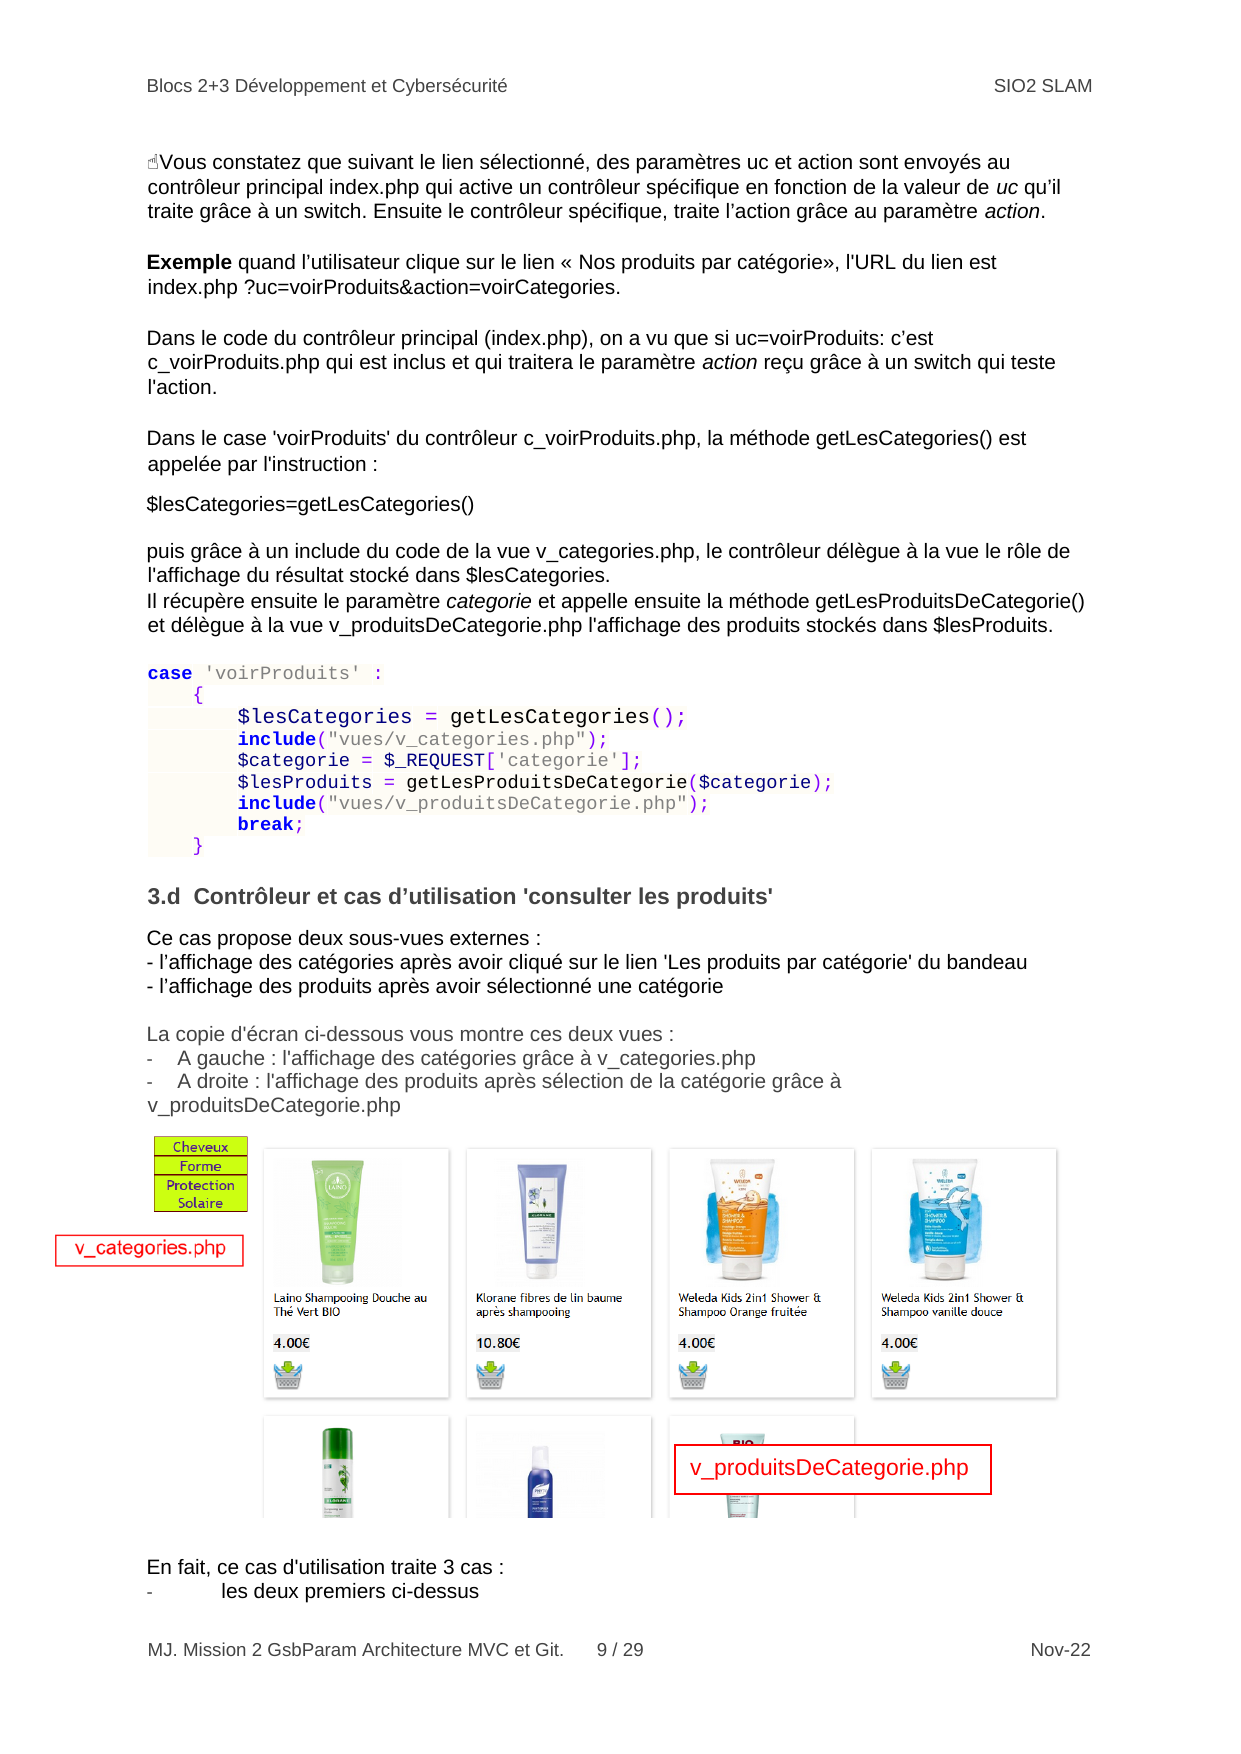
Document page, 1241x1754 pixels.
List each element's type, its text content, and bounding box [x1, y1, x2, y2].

picture [46, 1117, 1063, 1518]
text Vous constatez que suivant le lien sélectionné, des paramètres uc et action sont envoyés au contrôleur principal index.php qui active un contrôleur spécifique en fonction de la valeur de uc qu’il traite grâce à un switch. Ensuite le contrôleur spécifique, traite l’action grâce au paramètre action. [146, 150, 1093, 223]
text Dans le code du contrôleur principal (index.php), on a vu que si uc=voirProduits: c’est c_voirProduits.php qui est inclus et qui traitera le paramètre action reçu grâce à un switch qui teste l'action. [146, 326, 1093, 399]
text La copie d'écran ci-dessous vous montre ces deux vues : [146, 1021, 1093, 1045]
text $categorie = $_REQUEST['categorie']; [147, 751, 1092, 772]
text include("vues/v_categories.php"); [147, 730, 1092, 751]
list A gauche : l'affichage des catégories grâce à v_categories.php [146, 1045, 1093, 1069]
text Dans le case 'voirProduits' du contrôleur c_voirProduits.php, la méthode getLesCategories() est appelée par l'instruction : [146, 426, 1093, 476]
text { [147, 685, 1092, 706]
list A droite : l'affichage des produits après sélection de la catégorie grâce à v_produitsDeCategorie.php [146, 1069, 1093, 1117]
text include("vues/v_produitsDeCategorie.php"); [147, 794, 1092, 815]
list les deux premiers ci-dessus [146, 1578, 1093, 1602]
text puis grâce à un include du code de la vue v_categories.php, le contrôleur délègue à la vue le rôle de l'affichage du résultat stocké dans $lesCategories. [146, 538, 1093, 587]
text - l’affichage des catégories après avoir cliqué sur le lien 'Les produits par catégorie' du bandeau [146, 949, 1093, 973]
text } [147, 836, 1092, 857]
text break; [147, 815, 1092, 836]
text - l’affichage des produits après avoir sélectionné une catégorie [146, 973, 1093, 997]
text v_produitsDeCategorie.php [690, 1454, 977, 1480]
text $lesCategories = getLesCategories(); [147, 706, 1092, 730]
text $lesProduits = getLesProduitsDeCategorie($categorie); [147, 772, 1092, 794]
text Il récupère ensuite le paramètre categorie et appelle ensuite la méthode getLesProduitsDeCategorie() et délègue à la vue v_produitsDeCategorie.php l'affichage des produits stockés dans $lesProduits. [146, 588, 1093, 637]
text $lesCategories=getLesCategories() [146, 492, 1093, 516]
text case 'voirProduits' : [147, 664, 1092, 685]
text Ce cas propose deux sous-vues externes : [146, 926, 1093, 949]
text 3.d Contrôleur et cas d’utilisation 'consulter les produits' [147, 883, 1093, 909]
text En fait, ce cas d'utilisation traite 3 cas : [146, 1554, 1093, 1578]
text Exemple quand l’utilisateur clique sur le lien « Nos produits par catégorie», l'URL du lien est index.php ?uc=voirProduits&action=voirCategories. [146, 250, 1093, 299]
